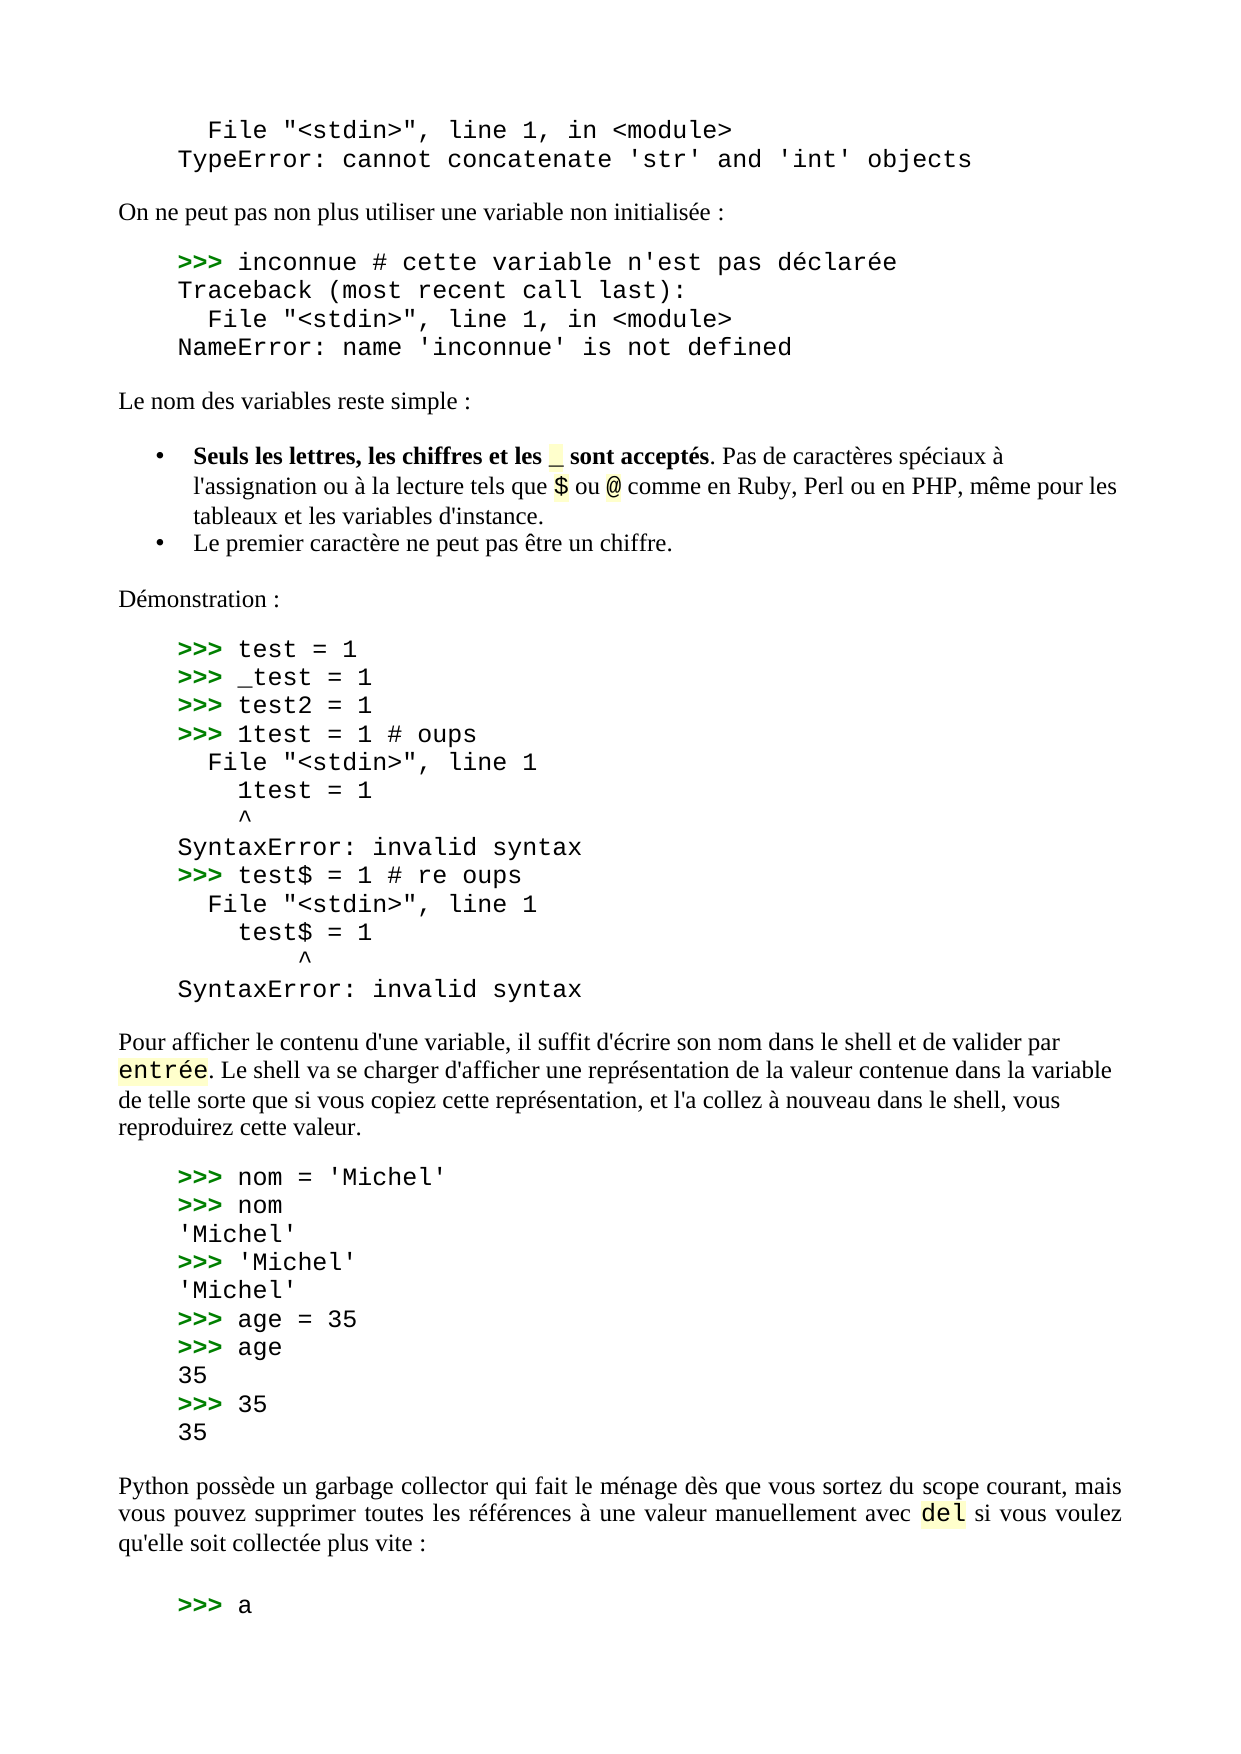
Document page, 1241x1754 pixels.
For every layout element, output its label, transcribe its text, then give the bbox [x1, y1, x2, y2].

text >>> a [177, 1593, 1122, 1621]
list Seuls les lettres, les chiffres et les _ sont acceptés. Pas de caractères spéciaux à l'assignation ou à la lecture tels que $ ou @ comme en Ruby, Perl ou en PHP, même pour les tableaux et les variables d'instance. [156, 442, 1122, 529]
text Le nom des variables reste simple : [118, 387, 1122, 414]
text Pour afficher le contenu d'une variable, il suffit d'écrire son nom dans le shell et de valider par entrée. Le shell va se charger d'afficher une représentation de la valeur contenue dans la variable de telle sorte que si vous copiez cette représentation, et l'a collez à nouveau dans le shell, vous reproduirez cette valeur. [118, 1028, 1122, 1141]
text Python possède un garbage collector qui fait le ménage dès que vous sortez du scope courant, mais vous pouvez supprimer toutes les références à une valeur manuellement avec del si vous voulez qu'elle soit collectée plus vite : [118, 1472, 1122, 1557]
text >>> nom = 'Michel' >>> nom 'Michel' >>> 'Michel' 'Michel' >>> age = 35 >>> age 35 >>> 35 35 [177, 1165, 1122, 1448]
text >>> test = 1 >>> _test = 1 >>> test2 = 1 >>> 1test = 1 # oups File "<stdin>", line 1 1test = 1 ^ SyntaxError: invalid syntax >>> test$ = 1 # re oups File "<stdin>", line 1 test$ = 1 ^ SyntaxError: invalid syntax [177, 636, 1122, 1004]
text On ne peut pas non plus utiliser une variable non initialisée : [118, 198, 1122, 226]
text Démonstration : [118, 585, 1122, 613]
list Le premier caractère ne peut pas être un chiffre. [156, 529, 1122, 557]
text File "<stdin>", line 1, in <module> TypeError: cannot concatenate 'str' and 'int' objects [177, 118, 1122, 175]
text >>> inconnue # cette variable n'est pas déclarée Traceback (most recent call last): File "<stdin>", line 1, in <module> NameError: name 'inconnue' is not defined [177, 250, 1122, 363]
